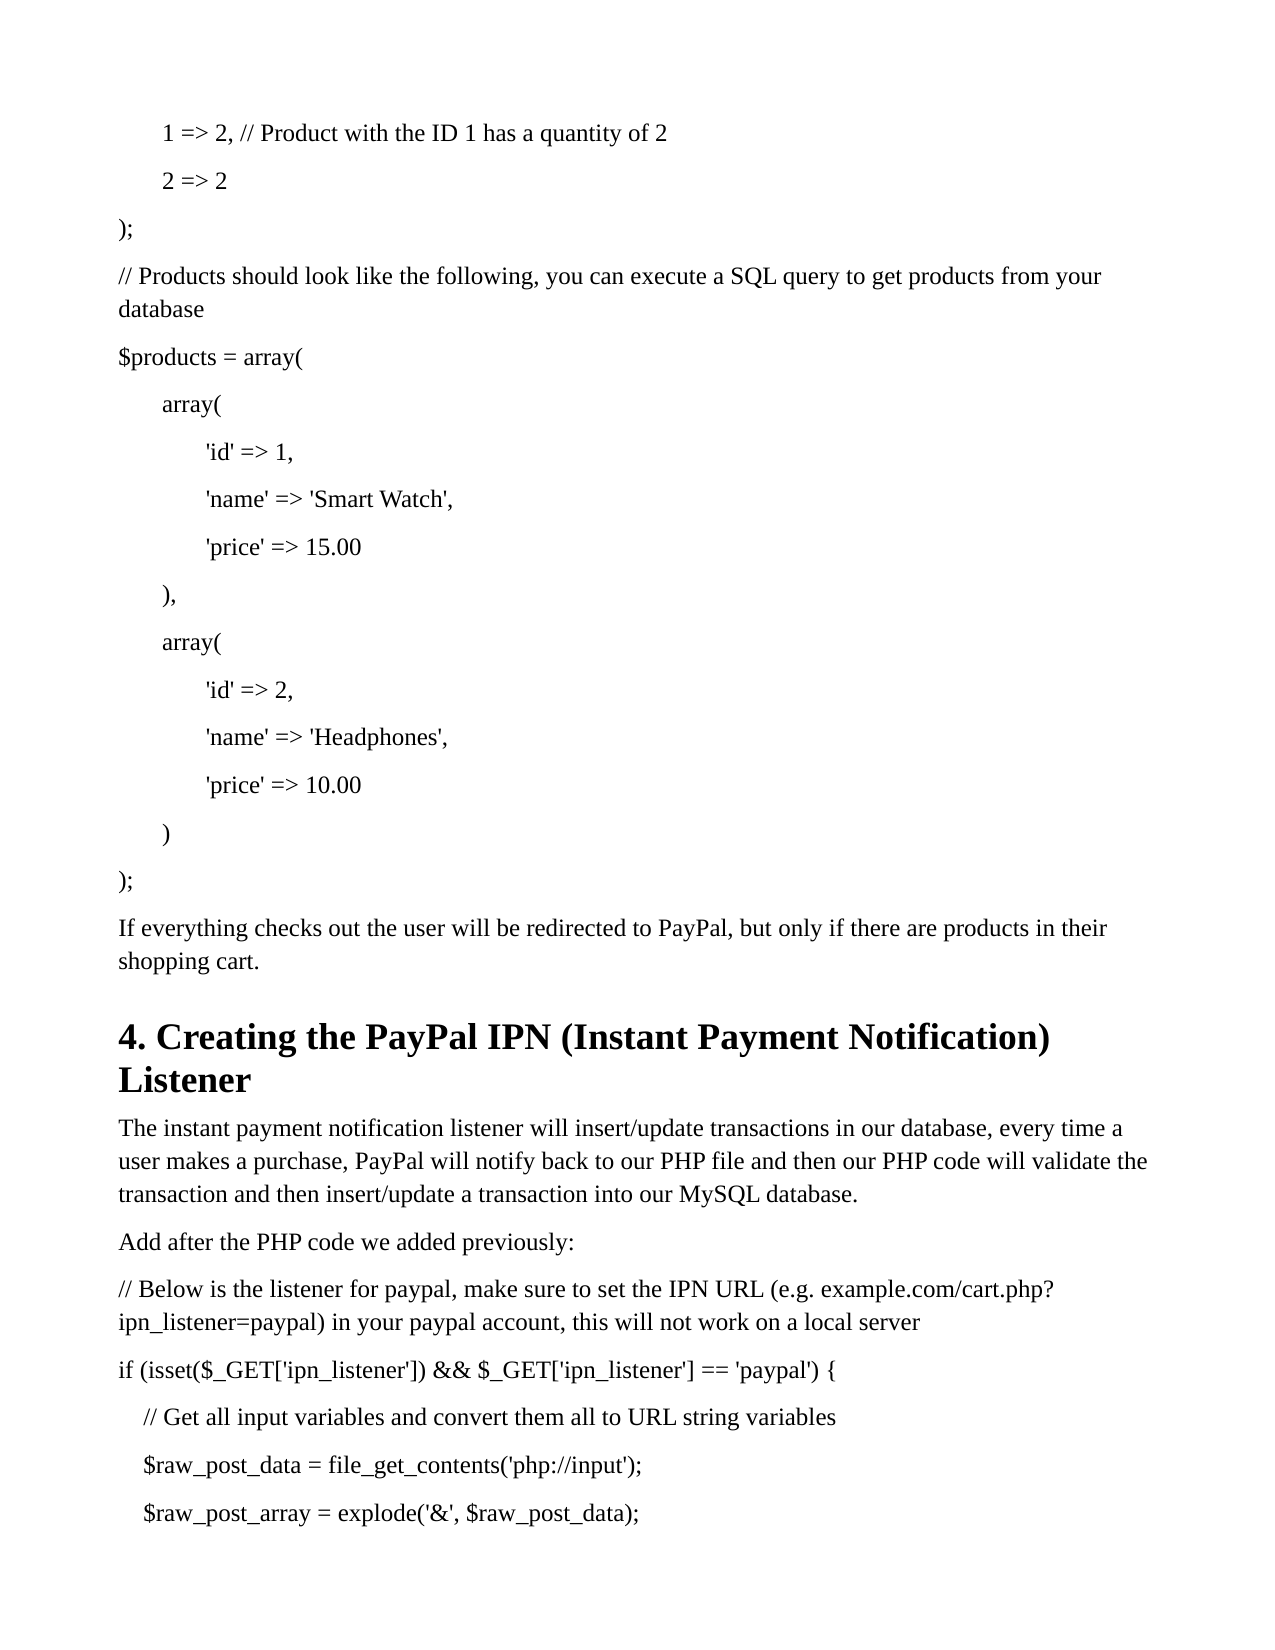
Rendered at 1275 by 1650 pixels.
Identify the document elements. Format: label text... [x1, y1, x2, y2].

text // Products should look like the following, you can execute a SQL query to get products from your database [118, 261, 1157, 323]
text $raw_post_data = file_get_contents('php://input'); [118, 1450, 1157, 1479]
text // Get all input variables and convert them all to URL string variables [118, 1402, 1157, 1431]
text 'price' => 15.00 [118, 532, 1157, 561]
text 'price' => 10.00 [118, 770, 1157, 799]
text Add after the PHP code we added previously: [118, 1227, 1157, 1255]
text ); [118, 865, 1157, 894]
text ); [118, 213, 1157, 242]
subtitle 4. Creating the PayPal IPN (Instant Payment Notification) Listener [118, 1014, 1157, 1101]
text The instant payment notification listener will insert/update transactions in our database, every time a user makes a purchase, PayPal will notify back to our PHP file and then our PHP code will validate the transaction and then insert/update a transaction into our MySQL database. [118, 1113, 1157, 1208]
text $raw_post_array = explode('&', $raw_post_data); [118, 1498, 1157, 1526]
text 'name' => 'Headphones', [118, 722, 1157, 751]
text array( [118, 627, 1157, 656]
text ), [118, 579, 1157, 608]
text 'id' => 2, [118, 675, 1157, 703]
text $products = array( [118, 342, 1157, 370]
text 1 => 2, // Product with the ID 1 has a quantity of 2 [118, 118, 1157, 147]
text array( [118, 389, 1157, 418]
text 'name' => 'Smart Watch', [118, 484, 1157, 513]
text // Below is the listener for paypal, make sure to set the IPN URL (e.g. example.com/cart.php?ipn_listener=paypal) in your paypal account, this will not work on a local server [118, 1274, 1157, 1336]
text ) [118, 818, 1157, 846]
text 'id' => 1, [118, 437, 1157, 466]
text 2 => 2 [118, 166, 1157, 194]
text if (isset($_GET['ipn_listener']) && $_GET['ipn_listener'] == 'paypal') { [118, 1355, 1157, 1384]
text If everything checks out the user will be redirected to PayPal, but only if there are products in their shopping cart. [118, 913, 1157, 974]
